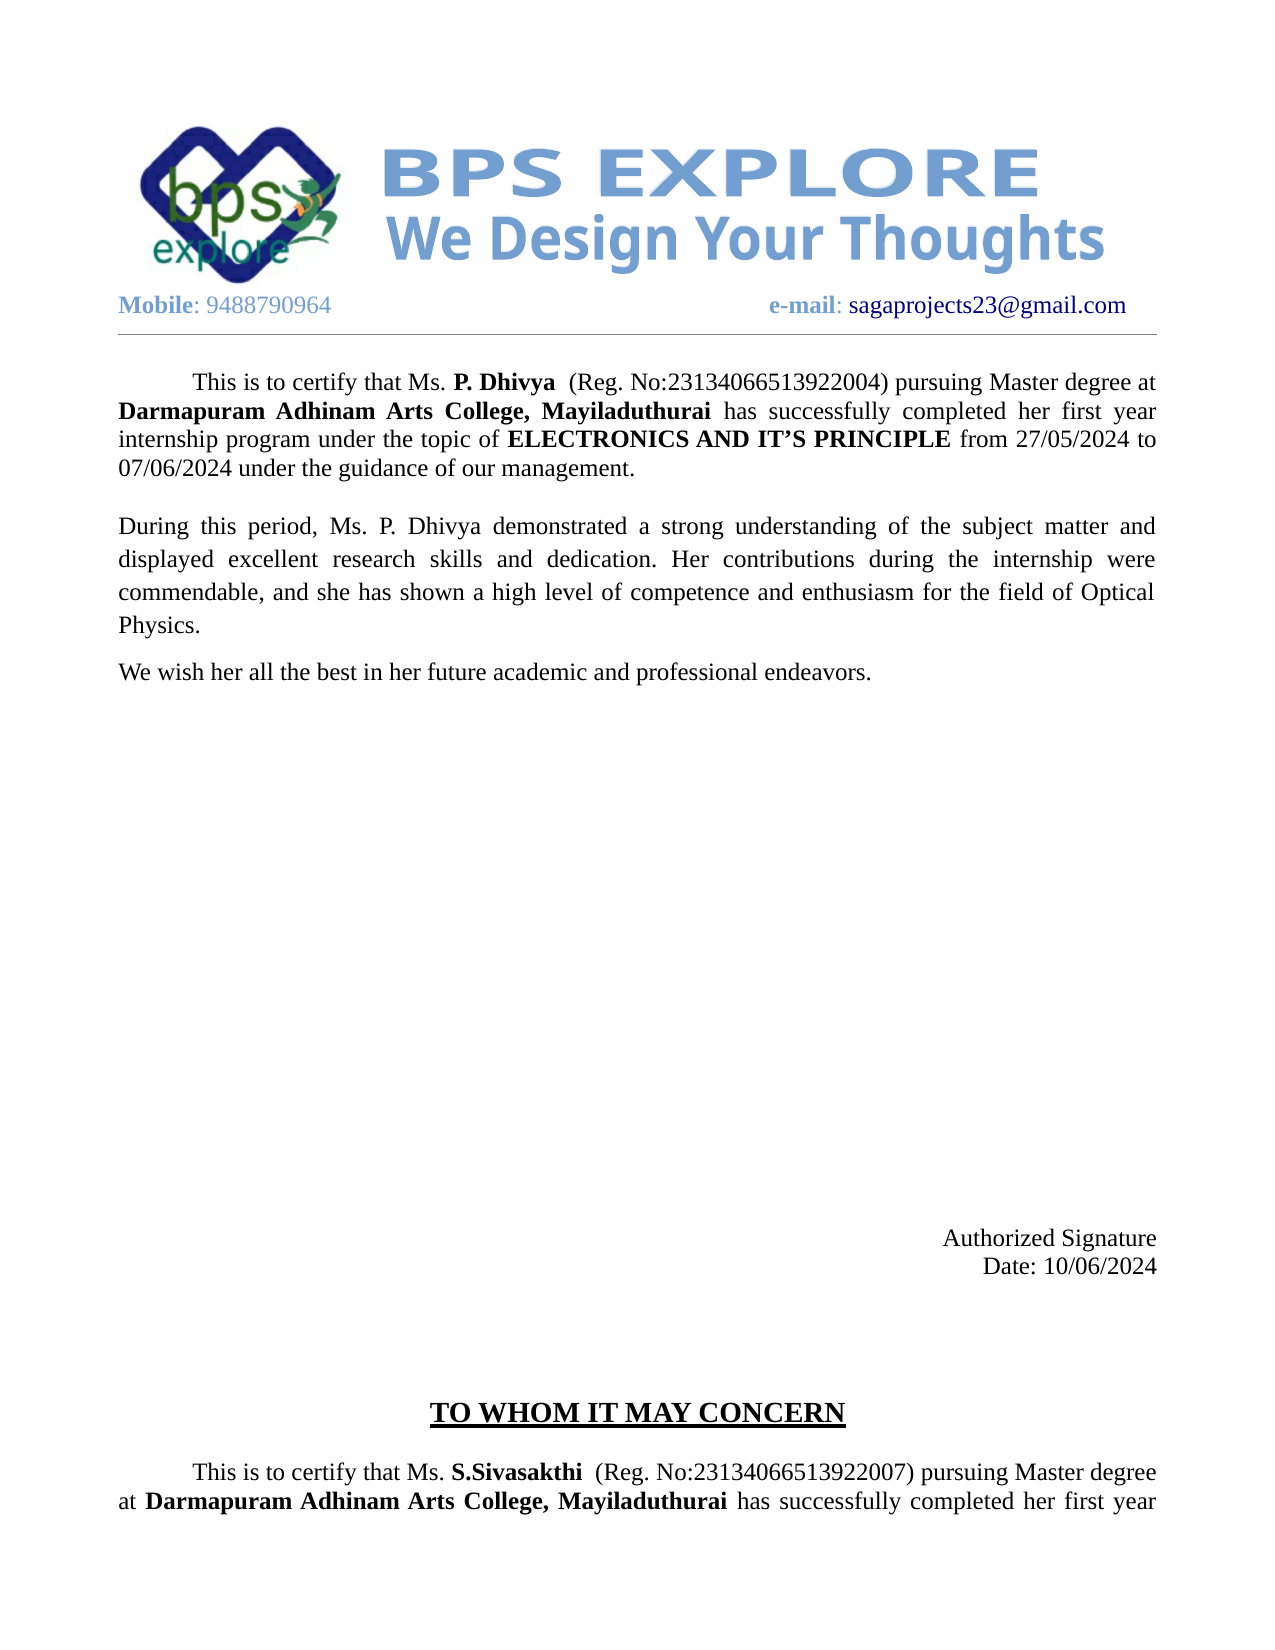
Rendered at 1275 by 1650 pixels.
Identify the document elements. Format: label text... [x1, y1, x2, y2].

text Date: 10/06/2024 [118, 1251, 1157, 1280]
text This is to certify that Ms. P. Dhivya (Reg. No:23134066513922004) pursuing Master degree at Darmapuram Adhinam Arts College, Mayiladuthurai has successfully completed her first year internship program under the topic of ELECTRONICS AND IT’S PRINCIPLE from 27/05/2024 to 07/06/2024 under the guidance of our management. [118, 367, 1157, 482]
text TO WHOM IT MAY CONCERN [118, 1395, 1157, 1429]
text During this period, Ms. P. Dhivya demonstrated a strong understanding of the subject matter and displayed excellent research skills and dedication. Her contributions during the internship were commendable, and she has shown a high level of competence and enthusiasm for the field of Optical Physics. [118, 511, 1157, 639]
text Authorized Signature [118, 1223, 1157, 1251]
text This is to certify that Ms. S.Sivasakthi (Reg. No:23134066513922007) pursuing Master degree at Darmapuram Adhinam Arts College, Mayiladuthurai has successfully completed her first year [118, 1457, 1157, 1515]
text We wish her all the best in her future academic and professional endeavors. [118, 657, 1157, 686]
picture [159, 121, 329, 292]
